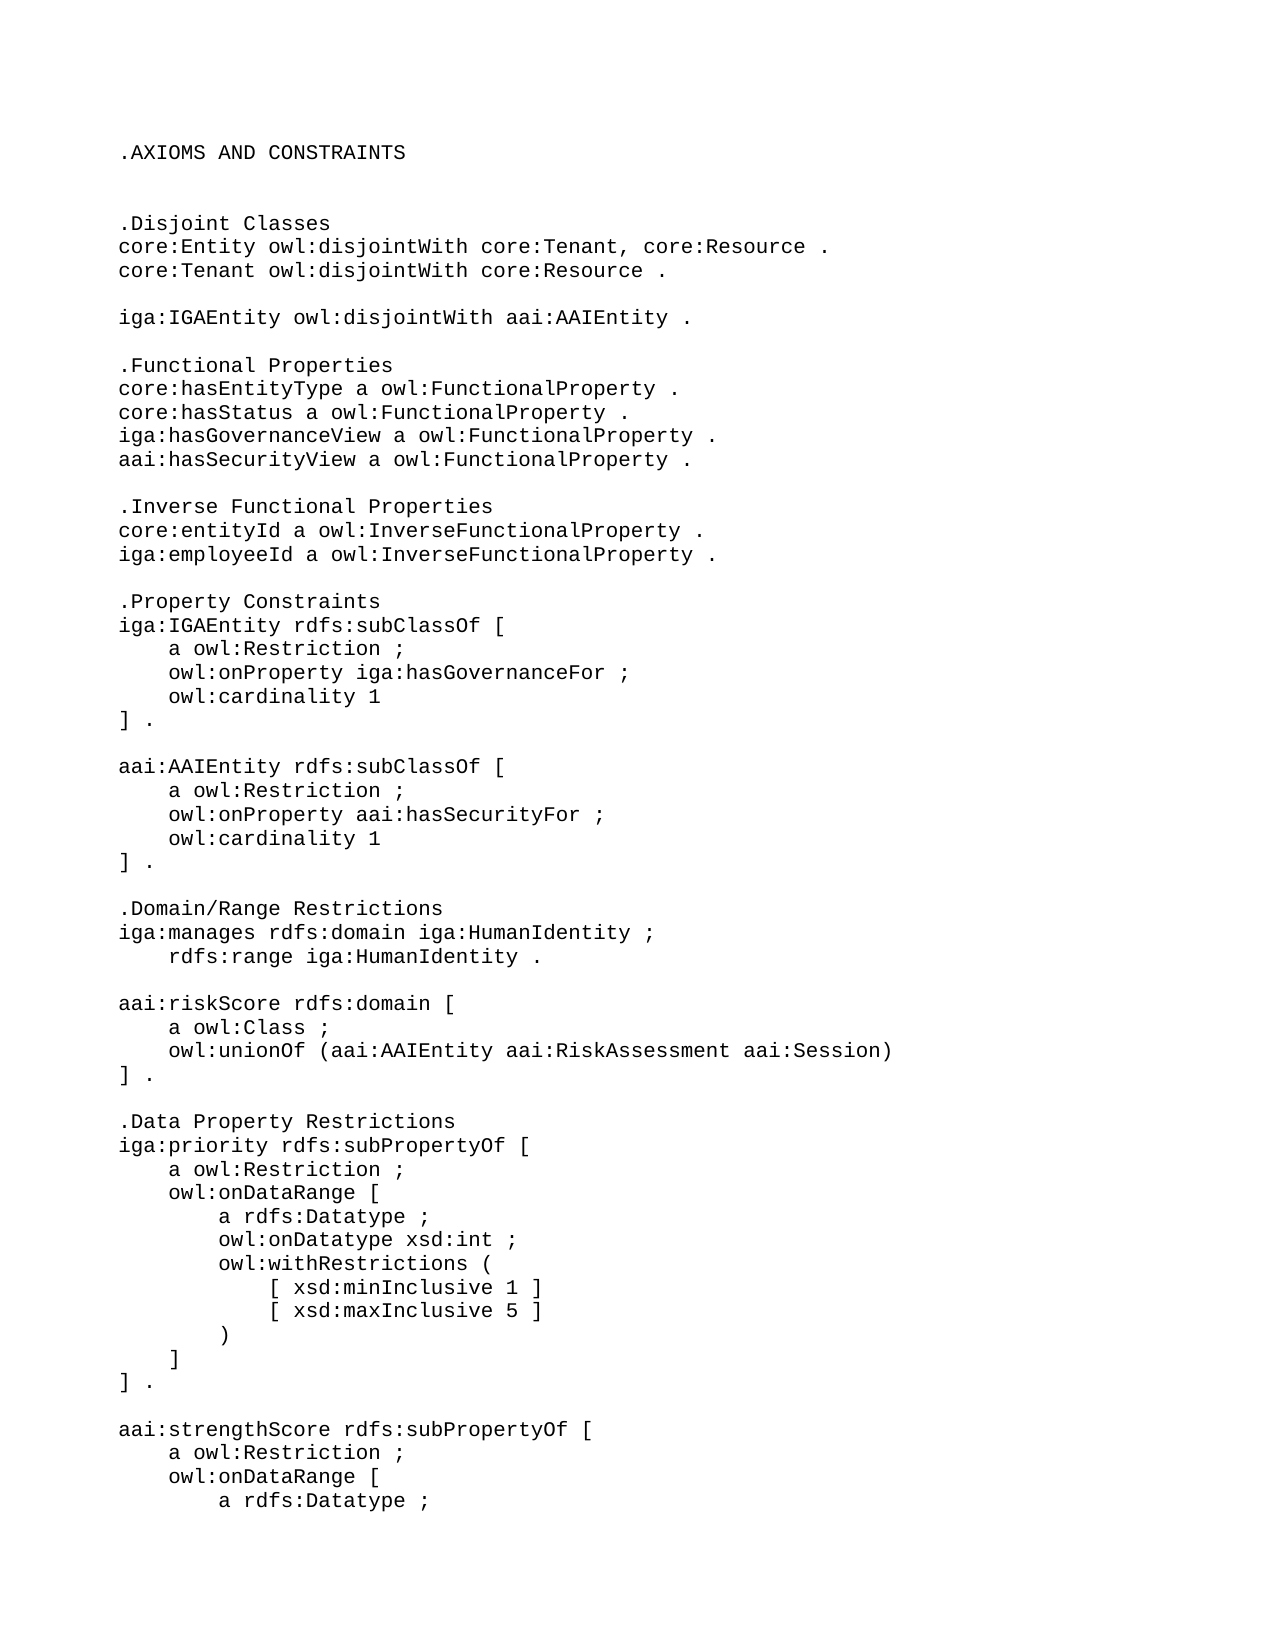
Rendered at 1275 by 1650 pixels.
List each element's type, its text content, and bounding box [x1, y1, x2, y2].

text aai:strengthScore rdfs:subPropertyOf [ [118, 1419, 1157, 1442]
text owl:onDatatype xsd:int ; [118, 1229, 1157, 1253]
text .Functional Properties [118, 354, 1157, 378]
text core:hasStatus a owl:FunctionalProperty . [118, 402, 1157, 426]
text owl:cardinality 1 [118, 686, 1157, 709]
text .Property Constraints [118, 591, 1157, 615]
text a owl:Restriction ; [118, 780, 1157, 804]
text .Disjoint Classes [118, 213, 1157, 236]
text .Data Property Restrictions [118, 1111, 1157, 1135]
text core:Tenant owl:disjointWith core:Resource . [118, 260, 1157, 284]
text a rdfs:Datatype ; [118, 1206, 1157, 1229]
text owl:withRestrictions ( [118, 1253, 1157, 1277]
text a owl:Restriction ; [118, 1442, 1157, 1466]
text iga:employeeId a owl:InverseFunctionalProperty . [118, 544, 1157, 567]
text .AXIOMS AND CONSTRAINTS [118, 142, 1157, 165]
text iga:IGAEntity owl:disjointWith aai:AAIEntity . [118, 307, 1157, 331]
text ) [118, 1324, 1157, 1348]
text ] [118, 1348, 1157, 1371]
text owl:onDataRange [ [118, 1466, 1157, 1489]
text iga:manages rdfs:domain iga:HumanIdentity ; [118, 922, 1157, 946]
text ] . [118, 1371, 1157, 1395]
text a rdfs:Datatype ; [118, 1489, 1157, 1513]
text owl:onProperty iga:hasGovernanceFor ; [118, 662, 1157, 686]
text rdfs:range iga:HumanIdentity . [118, 946, 1157, 969]
text owl:onProperty aai:hasSecurityFor ; [118, 804, 1157, 827]
text aai:hasSecurityView a owl:FunctionalProperty . [118, 449, 1157, 473]
text ] . [118, 709, 1157, 733]
text core:Entity owl:disjointWith core:Tenant, core:Resource . [118, 236, 1157, 260]
text [ xsd:maxInclusive 5 ] [118, 1300, 1157, 1324]
text .Domain/Range Restrictions [118, 898, 1157, 922]
text ] . [118, 851, 1157, 875]
text a owl:Restriction ; [118, 1158, 1157, 1182]
text a owl:Restriction ; [118, 638, 1157, 662]
text [ xsd:minInclusive 1 ] [118, 1277, 1157, 1300]
text iga:IGAEntity rdfs:subClassOf [ [118, 615, 1157, 638]
text aai:AAIEntity rdfs:subClassOf [ [118, 757, 1157, 780]
text .Inverse Functional Properties [118, 496, 1157, 520]
text aai:riskScore rdfs:domain [ [118, 993, 1157, 1017]
text iga:priority rdfs:subPropertyOf [ [118, 1135, 1157, 1158]
text ] . [118, 1064, 1157, 1088]
text core:entityId a owl:InverseFunctionalProperty . [118, 520, 1157, 544]
text iga:hasGovernanceView a owl:FunctionalProperty . [118, 426, 1157, 449]
text core:hasEntityType a owl:FunctionalProperty . [118, 378, 1157, 402]
text owl:onDataRange [ [118, 1182, 1157, 1206]
text owl:unionOf (aai:AAIEntity aai:RiskAssessment aai:Session) [118, 1040, 1157, 1064]
text a owl:Class ; [118, 1017, 1157, 1040]
text owl:cardinality 1 [118, 827, 1157, 851]
